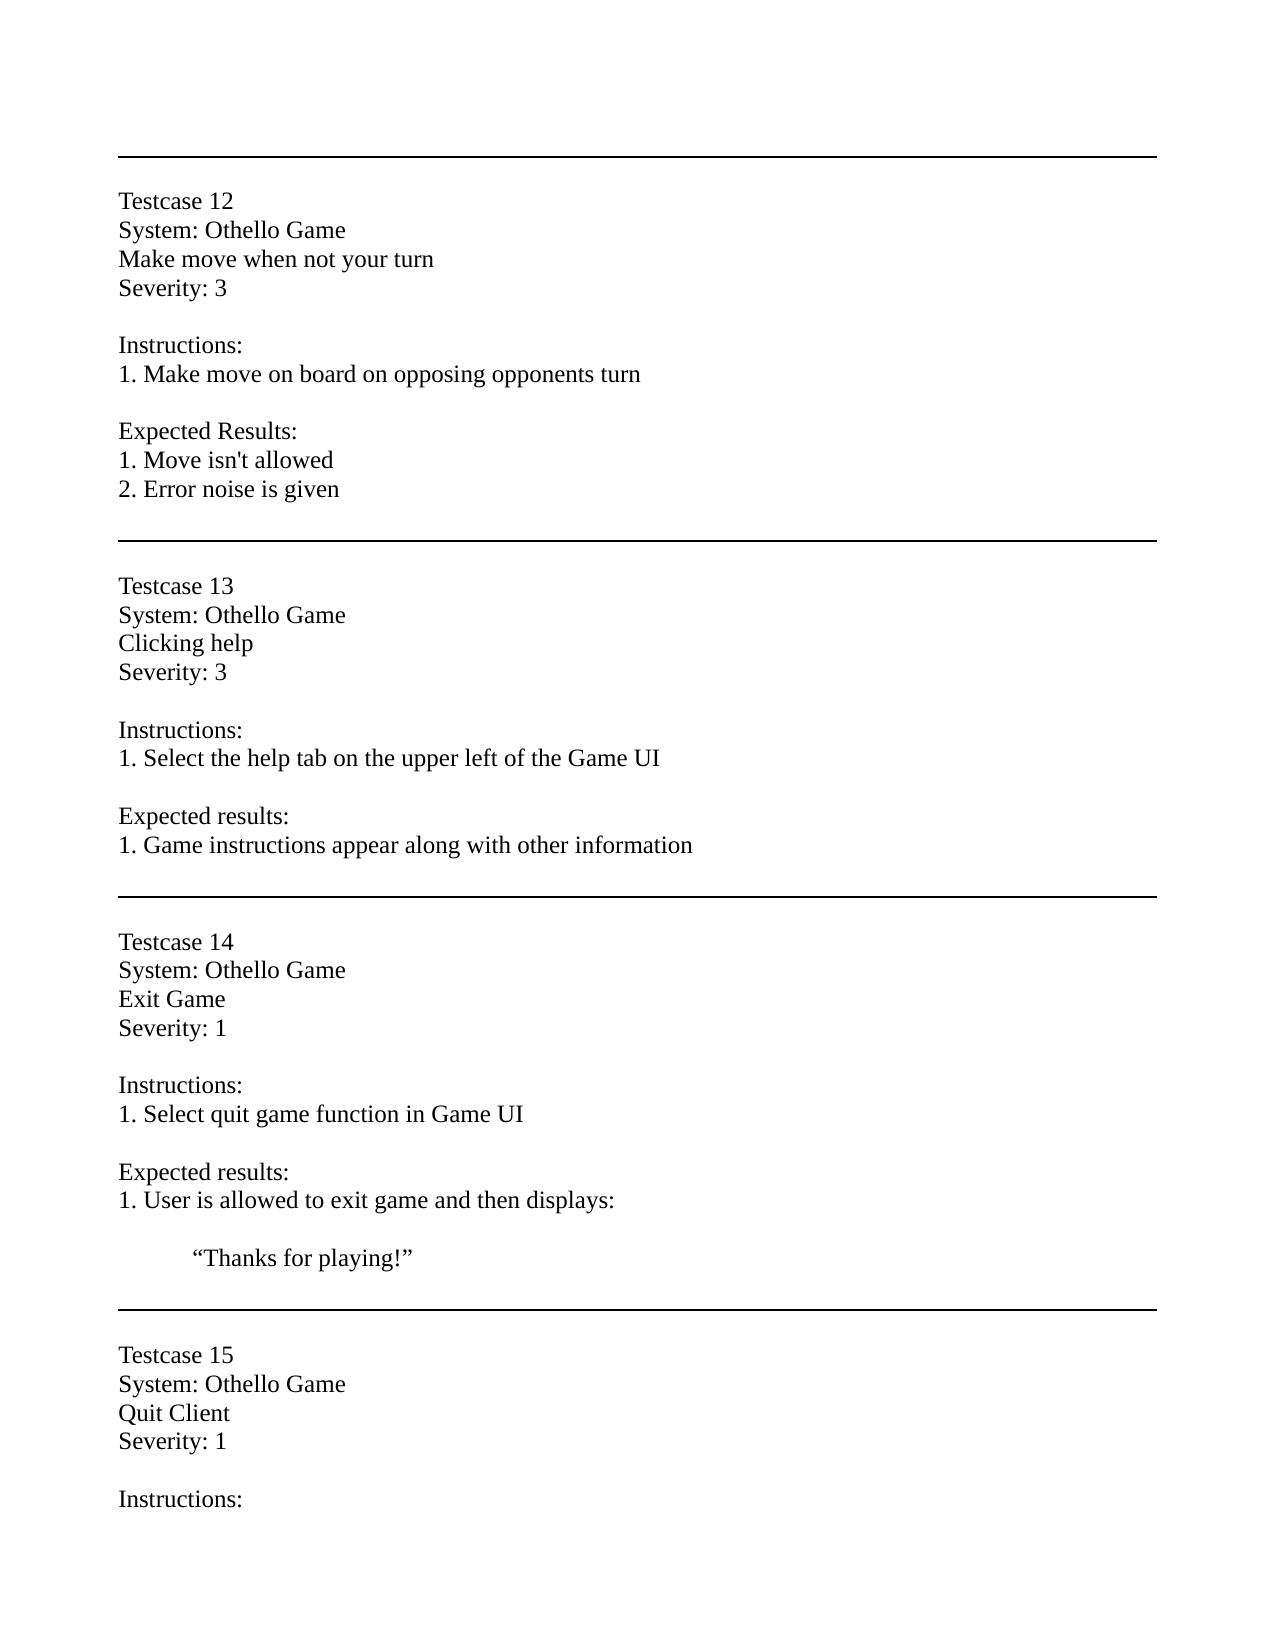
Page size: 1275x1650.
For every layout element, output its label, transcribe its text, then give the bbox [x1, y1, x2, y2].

text Make move when not your turn [118, 244, 1157, 273]
text Instructions: [118, 330, 1157, 359]
text Severity: 3 [118, 657, 1157, 686]
text Clicking help [118, 628, 1157, 657]
text Severity: 3 [118, 273, 1157, 301]
text System: Othello Game [118, 215, 1157, 244]
text Testcase 13 [118, 571, 1157, 600]
text System: Othello Game [118, 1369, 1157, 1398]
text Expected results: [118, 1157, 1157, 1186]
text Quit Client [118, 1398, 1157, 1426]
text Testcase 15 [118, 1340, 1157, 1369]
text 2. Error noise is given [118, 474, 1157, 503]
text 1. Move isn't allowed [118, 445, 1157, 474]
text Severity: 1 [118, 1426, 1157, 1455]
text Instructions: [118, 1071, 1157, 1099]
text 1. Make move on board on opposing opponents turn [118, 359, 1157, 388]
text Instructions: [118, 715, 1157, 743]
text 1. Select quit game function in Game UI [118, 1099, 1157, 1128]
text Instructions: [118, 1484, 1157, 1513]
text Expected Results: [118, 416, 1157, 445]
text 1. Game instructions appear along with other information [118, 830, 1157, 858]
text Testcase 12 [118, 186, 1157, 215]
text Severity: 1 [118, 1013, 1157, 1042]
text System: Othello Game [118, 956, 1157, 984]
text “Thanks for playing!” [118, 1243, 1157, 1272]
text Testcase 14 [118, 927, 1157, 956]
text System: Othello Game [118, 600, 1157, 628]
text 1. User is allowed to exit game and then displays: [118, 1186, 1157, 1214]
text Expected results: [118, 801, 1157, 830]
text Exit Game [118, 984, 1157, 1013]
text 1. Select the help tab on the upper left of the Game UI [118, 743, 1157, 772]
